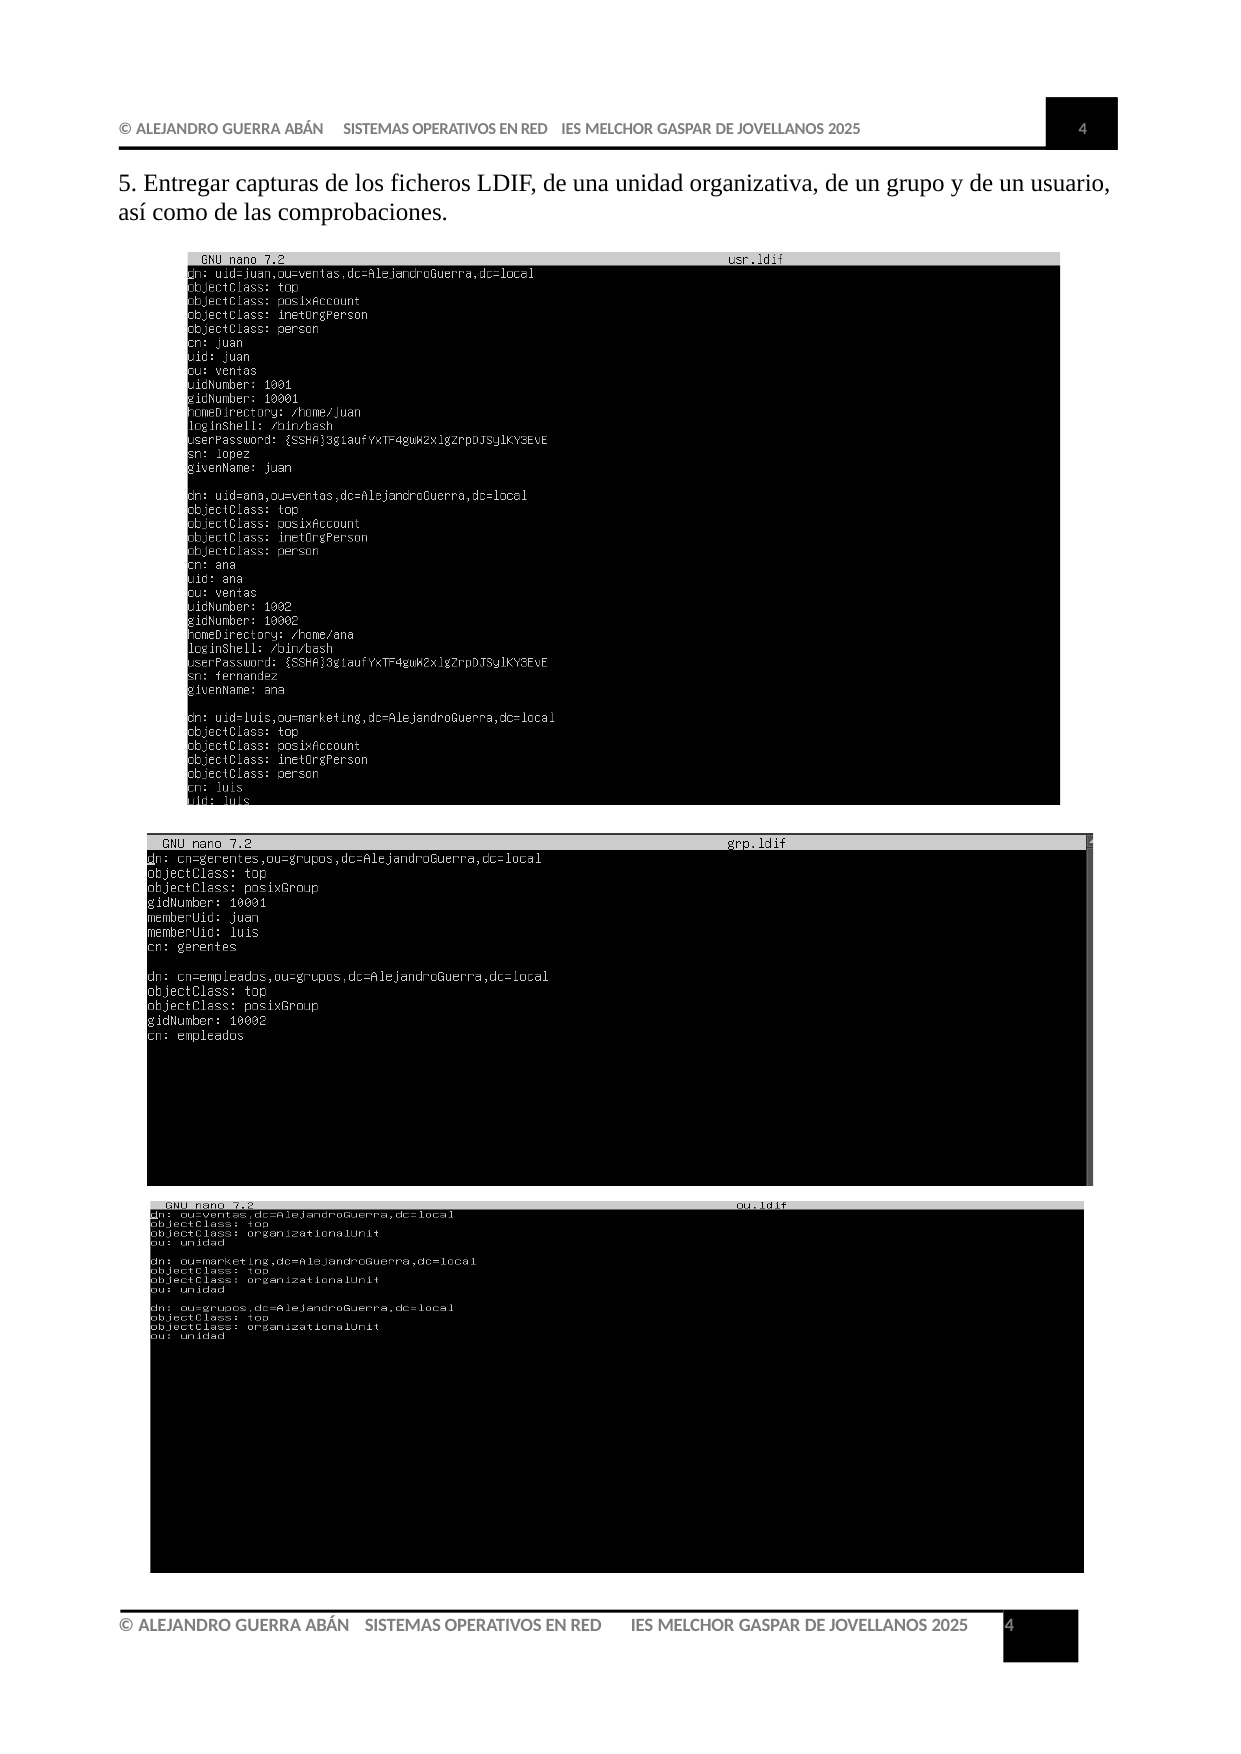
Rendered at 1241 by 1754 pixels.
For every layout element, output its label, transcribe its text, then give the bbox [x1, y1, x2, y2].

picture [187, 252, 1061, 805]
picture [150, 1201, 1084, 1573]
picture [147, 833, 1094, 1186]
text 5. Entregar capturas de los ficheros LDIF, de una unidad organizativa, de un grupo y de un usuario, así como de las comprobaciones. [118, 168, 1122, 225]
